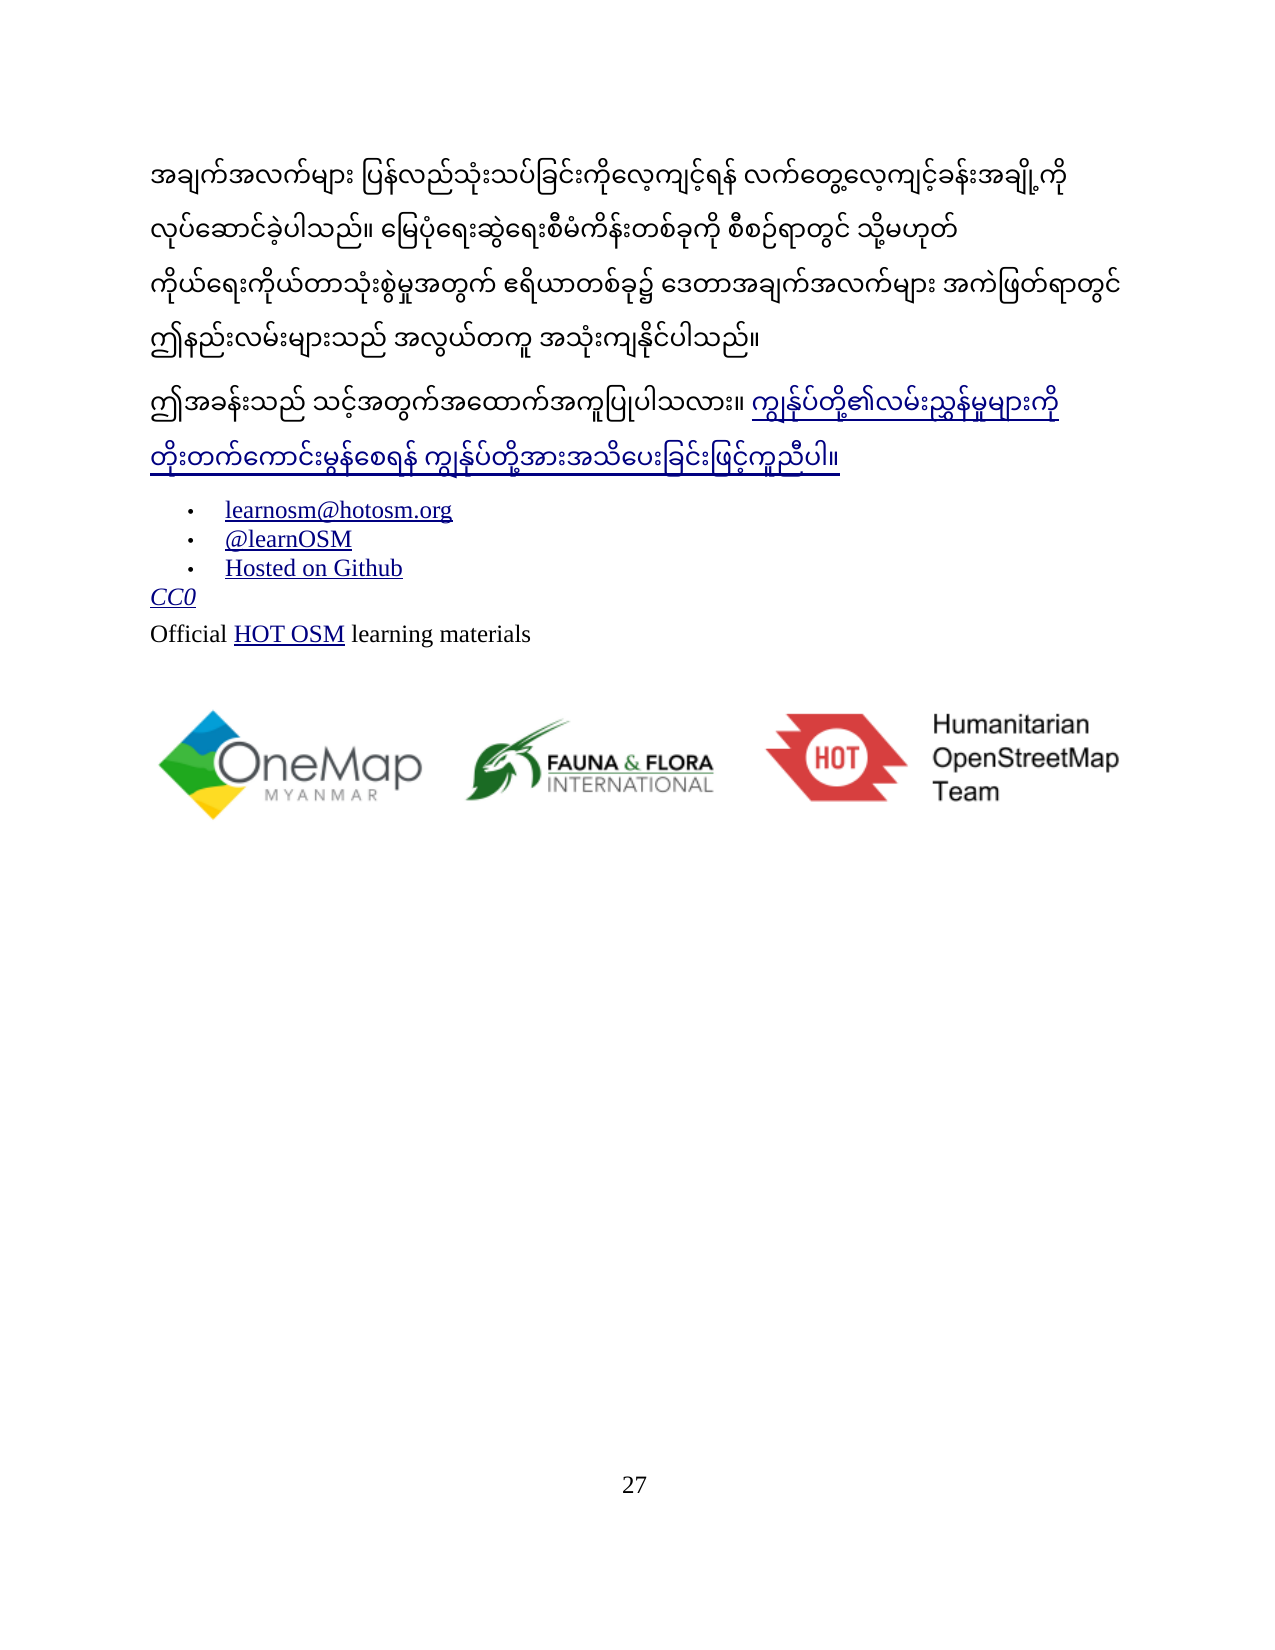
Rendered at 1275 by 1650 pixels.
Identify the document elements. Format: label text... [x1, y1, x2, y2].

text အချက်အလက်များ ပြန်လည်သုံးသပ်ခြင်းကိုလေ့ကျင့်ရန် လက်တွေ့လေ့ကျင့်ခန်းအချို့ကို လုပ်ဆောင်ခဲ့ပါသည်။ မြေပုံရေးဆွဲရေးစီမံကိန်းတစ်ခုကို စီစဉ်ရာတွင် သို့မဟုတ် ကိုယ်ရေးကိုယ်တာသုံးစွဲမှုအတွက် ဧရိယာတစ်ခု၌ ဒေတာအချက်အလက်များ အကဲဖြတ်ရာတွင် ဤနည်းလမ်းများသည် အလွယ်တကူ အသုံးကျနိုင်ပါသည်။ [150, 150, 1125, 368]
list @learnOSM [187, 524, 1125, 553]
list Hosted on Github [187, 553, 1125, 582]
text Official HOT OSM learning materials [150, 619, 1125, 648]
text CC0 [150, 582, 1125, 610]
text ဤအခန်းသည် သင့်အတွက်အထောက်အကူပြုပါသလား။ ကျွန်ုပ်တို့၏လမ်းညွှန်မှုများကိုတိုးတက်ကောင်းမွန်စေရန် ကျွန်ုပ်တို့အားအသိပေးခြင်းဖြင့်ကူညီပါ။ [150, 377, 1125, 486]
list learnosm@hotosm.org [187, 495, 1125, 524]
picture [150, 703, 1125, 827]
